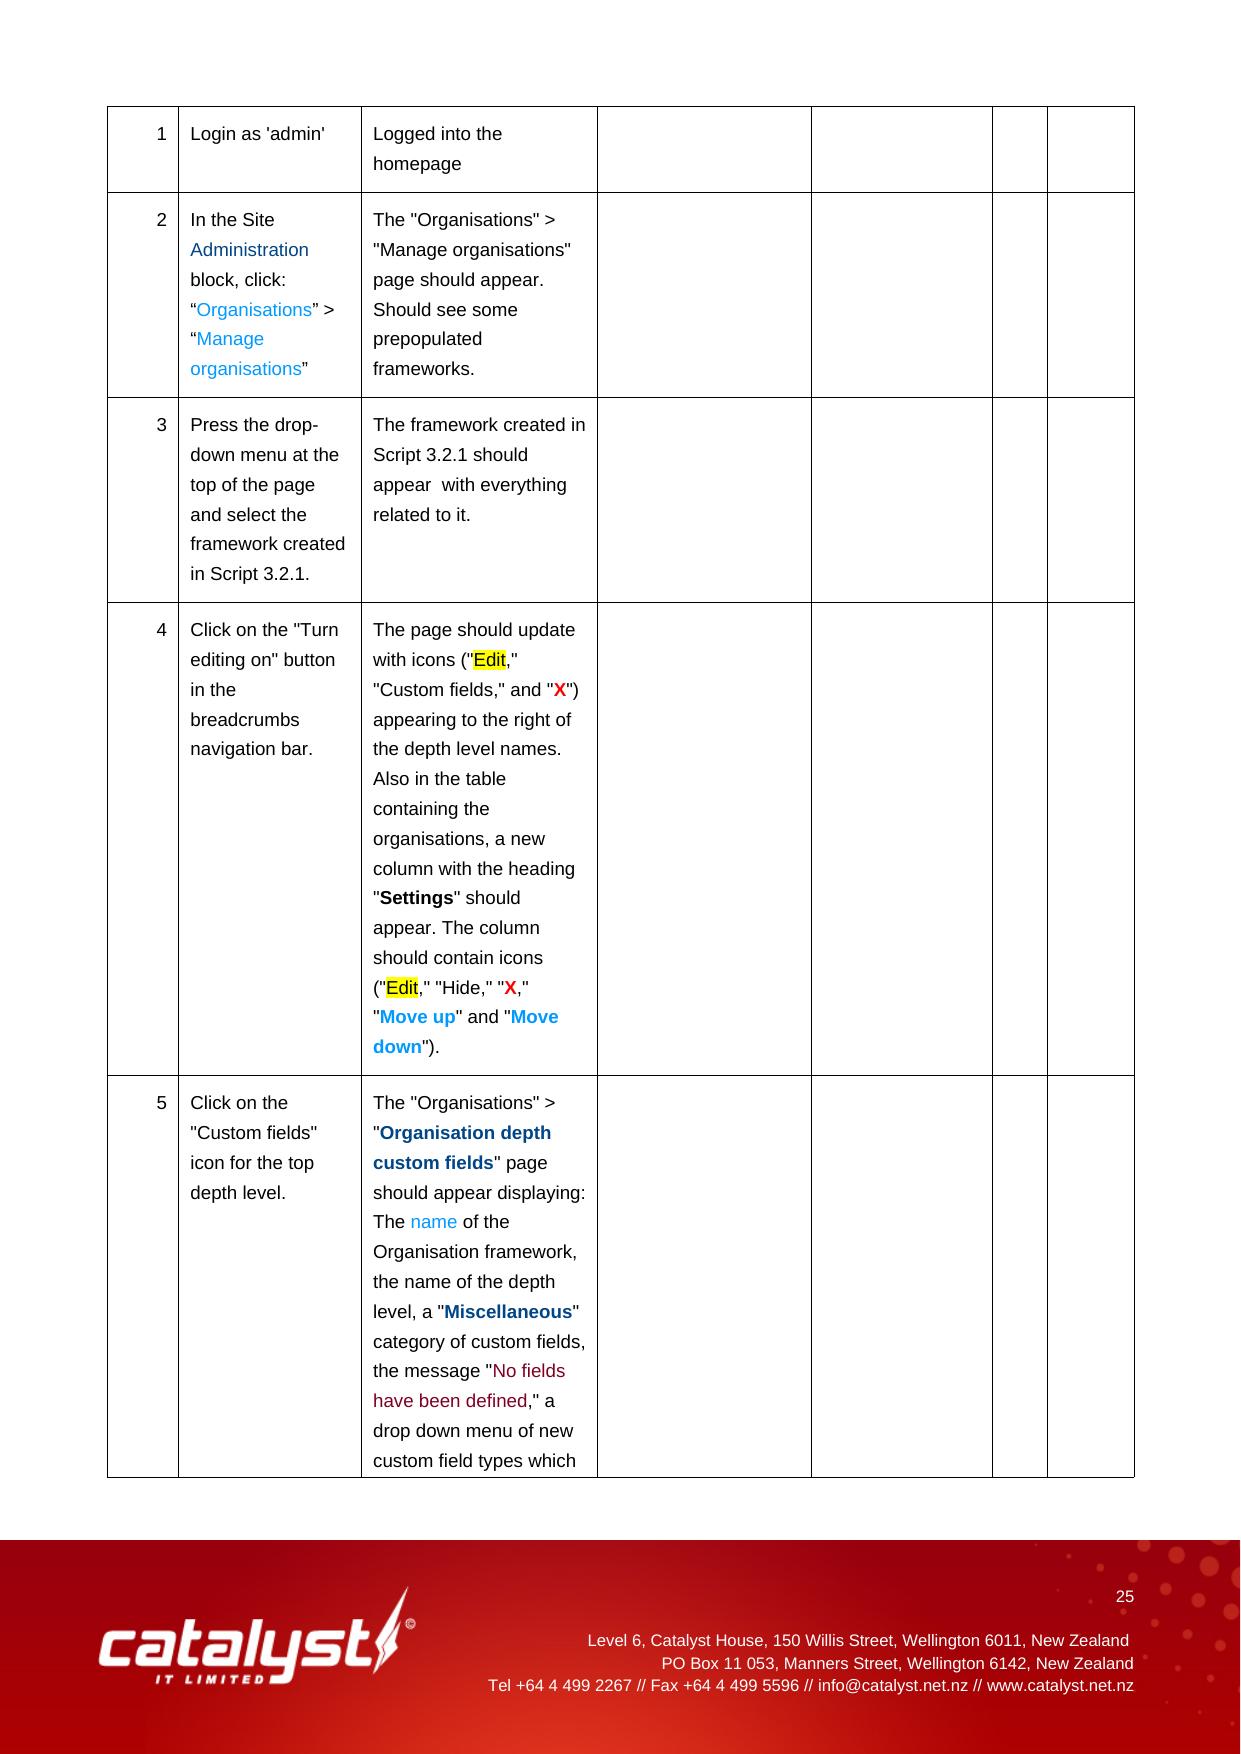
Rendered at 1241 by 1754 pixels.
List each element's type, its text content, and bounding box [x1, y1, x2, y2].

table_cell 3 [108, 398, 178, 602]
table_cell The "Organisations" > "Manage organisations" page should appear. Should see some prepopulated frameworks. [362, 193, 597, 397]
table_cell [812, 603, 992, 1075]
table_cell Logged into the homepage [362, 107, 597, 192]
table_cell [812, 1076, 992, 1477]
table_cell [598, 1076, 811, 1477]
table_cell The page should update with icons ("Edit," "Custom fields," and "X") appearing to the right of the depth level names. Also in the table containing the organisations, a new column with the heading "Settings" should appear. The column should contain icons ("Edit," "Hide," "X," "Move up" and "Move down"). [362, 603, 597, 1075]
table_cell [598, 603, 811, 1075]
table_cell [598, 398, 811, 602]
table_cell 2 [108, 193, 178, 397]
table_cell The framework created in Script 3.2.1 should appear with everything related to it. [362, 398, 597, 602]
table_cell In the Site Administration block, click: “Organisations” > “Manage organisations” [179, 193, 361, 397]
table_cell [993, 398, 1047, 602]
table_cell [1048, 193, 1134, 397]
table_cell [812, 398, 992, 602]
table_cell [1048, 603, 1134, 1075]
table_cell [993, 1076, 1047, 1477]
table_cell [812, 193, 992, 397]
table_cell Click on the "Custom fields" icon for the top depth level. [179, 1076, 361, 1477]
table_cell 5 [108, 1076, 178, 1477]
table_cell [1048, 398, 1134, 602]
table_cell The "Organisations" > "Organisation depth custom fields" page should appear displaying: The name of the Organisation framework, the name of the depth level, a "Miscellaneous" category of custom fields, the message "No fields have been defined," a drop down menu of new custom field types which [362, 1076, 597, 1477]
table_cell Login as 'admin' [179, 107, 361, 192]
table_cell 4 [108, 603, 178, 1075]
table_cell Click on the "Turn editing on" button in the breadcrumbs navigation bar. [179, 603, 361, 1075]
table_cell [993, 193, 1047, 397]
table_cell [993, 603, 1047, 1075]
table_cell [598, 193, 811, 397]
table_cell [993, 107, 1047, 192]
table_cell [1048, 1076, 1134, 1477]
table_cell [1048, 107, 1134, 192]
table_cell Press the drop-down menu at the top of the page and select the framework created in Script 3.2.1. [179, 398, 361, 602]
picture [0, 1540, 1241, 1754]
table_cell [598, 107, 811, 192]
table_cell [812, 107, 992, 192]
table_cell 1 [108, 107, 178, 192]
